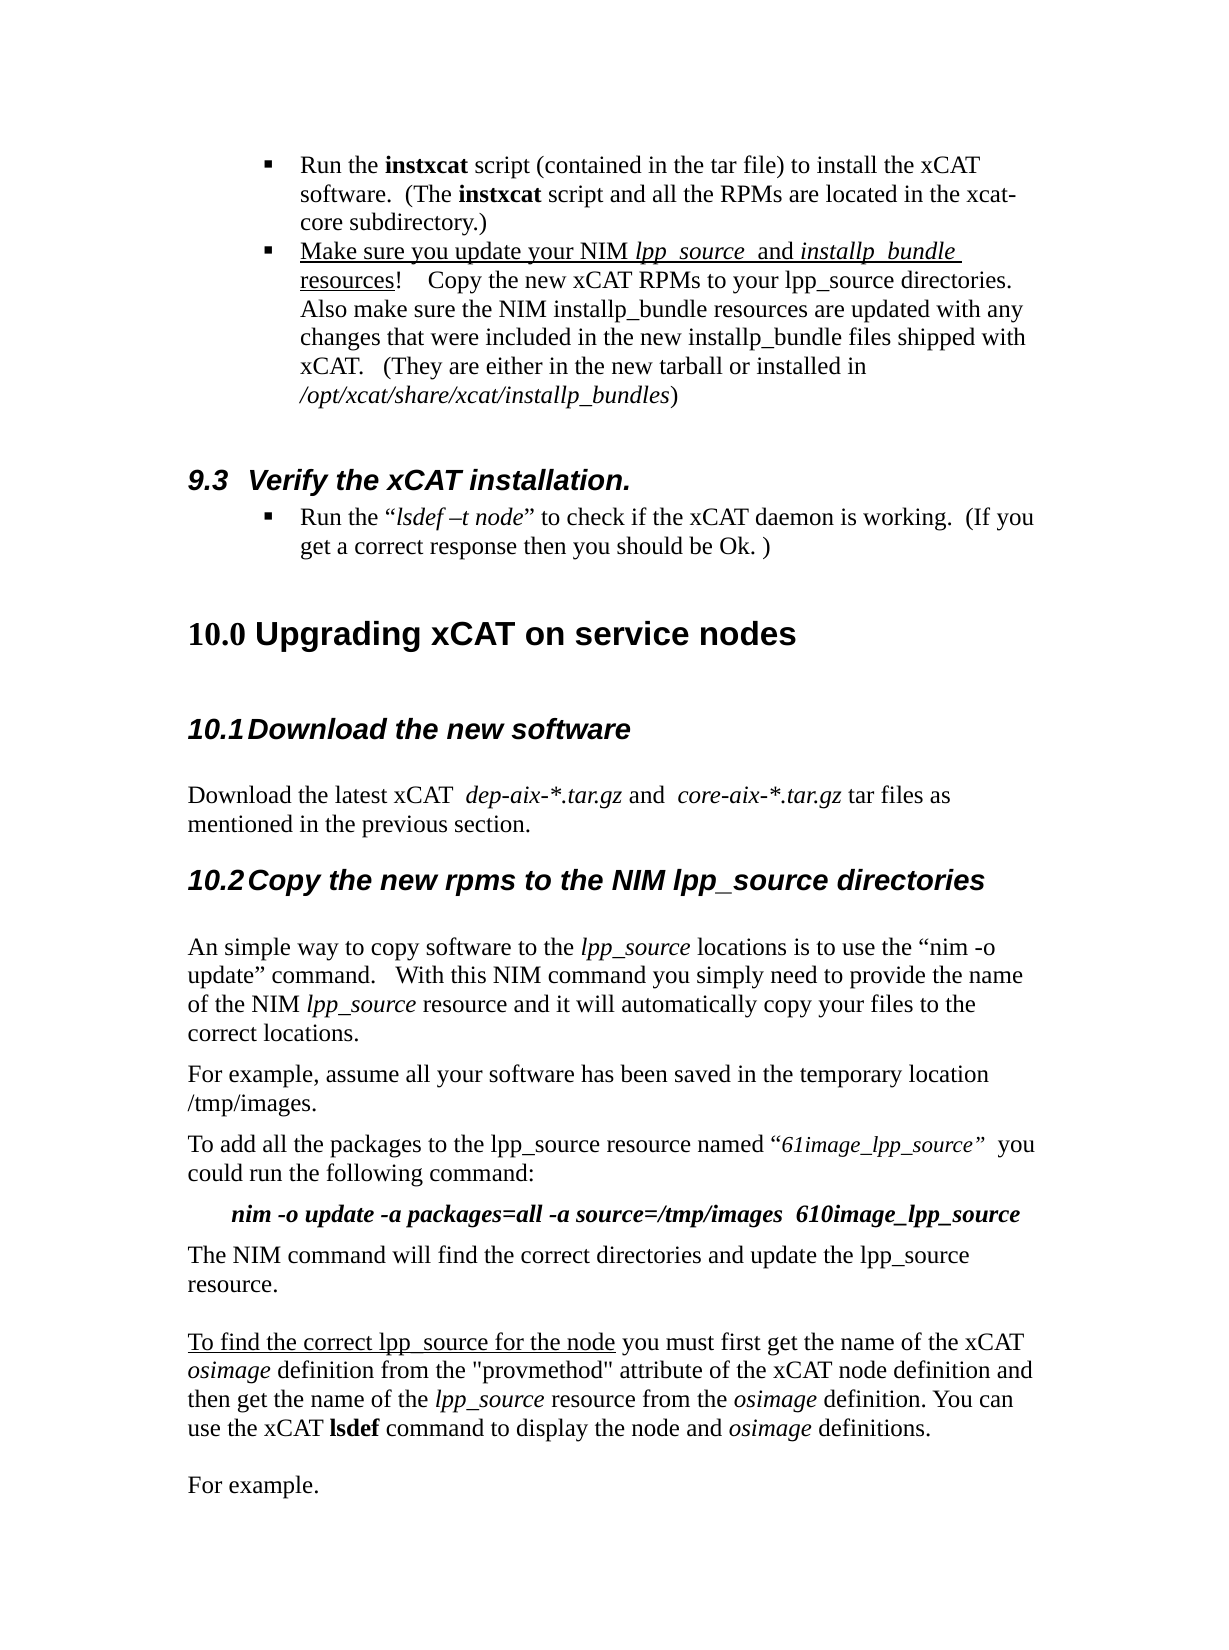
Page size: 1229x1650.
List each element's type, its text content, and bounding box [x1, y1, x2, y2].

text To add all the packages to the lpp_source resource named “61image_lpp_source” you could run the following command: [187, 1129, 1041, 1187]
text For example. [187, 1470, 1041, 1499]
text To find the correct lpp_source for the node you must first get the name of the xCAT osimage definition from the "provmethod" attribute of the xCAT node definition and then get the name of the lpp_source resource from the osimage definition. You can use the xCAT lsdef command to display the node and osimage definitions. [187, 1327, 1041, 1442]
list Run the instxcat script (contained in the tar file) to install the xCAT software. (The instxcat script and all the RPMs are located in the xcat-core subdirectory.) [262, 150, 1041, 236]
subtitle Download the new software [187, 712, 1041, 746]
text nim -o update -a packages=all -a source=/tmp/images 610image_lpp_source [187, 1199, 1041, 1228]
text For example, assume all your software has been saved in the temporary location /tmp/images. [187, 1059, 1041, 1117]
subtitle Upgrading xCAT on service nodes [187, 613, 1041, 652]
text Download the latest xCAT dep-aix-*.tar.gz and core-aix-*.tar.gz tar files as mentioned in the previous section. [187, 781, 1041, 838]
text An simple way to copy software to the lpp_source locations is to use the “nim -o update” command. With this NIM command you simply need to provide the name of the NIM lpp_source resource and it will automatically copy your files to the correct locations. [187, 932, 1041, 1047]
list Run the “lsdef –t node” to check if the xCAT daemon is working. (If you get a correct response then you should be Ok. ) [262, 502, 1041, 560]
list Make sure you update your NIM lpp_source and installp_bundle resources! Copy the new xCAT RPMs to your lpp_source directories. Also make sure the NIM installp_bundle resources are updated with any changes that were included in the new installp_bundle files shipped with xCAT. (They are either in the new tarball or installed in /opt/xcat/share/xcat/installp_bundles) [262, 236, 1041, 409]
subtitle Verify the xCAT installation. [187, 462, 1041, 496]
text The NIM command will find the correct directories and update the lpp_source resource. [187, 1240, 1041, 1298]
subtitle Copy the new rpms to the NIM lpp_source directories [187, 863, 1041, 897]
